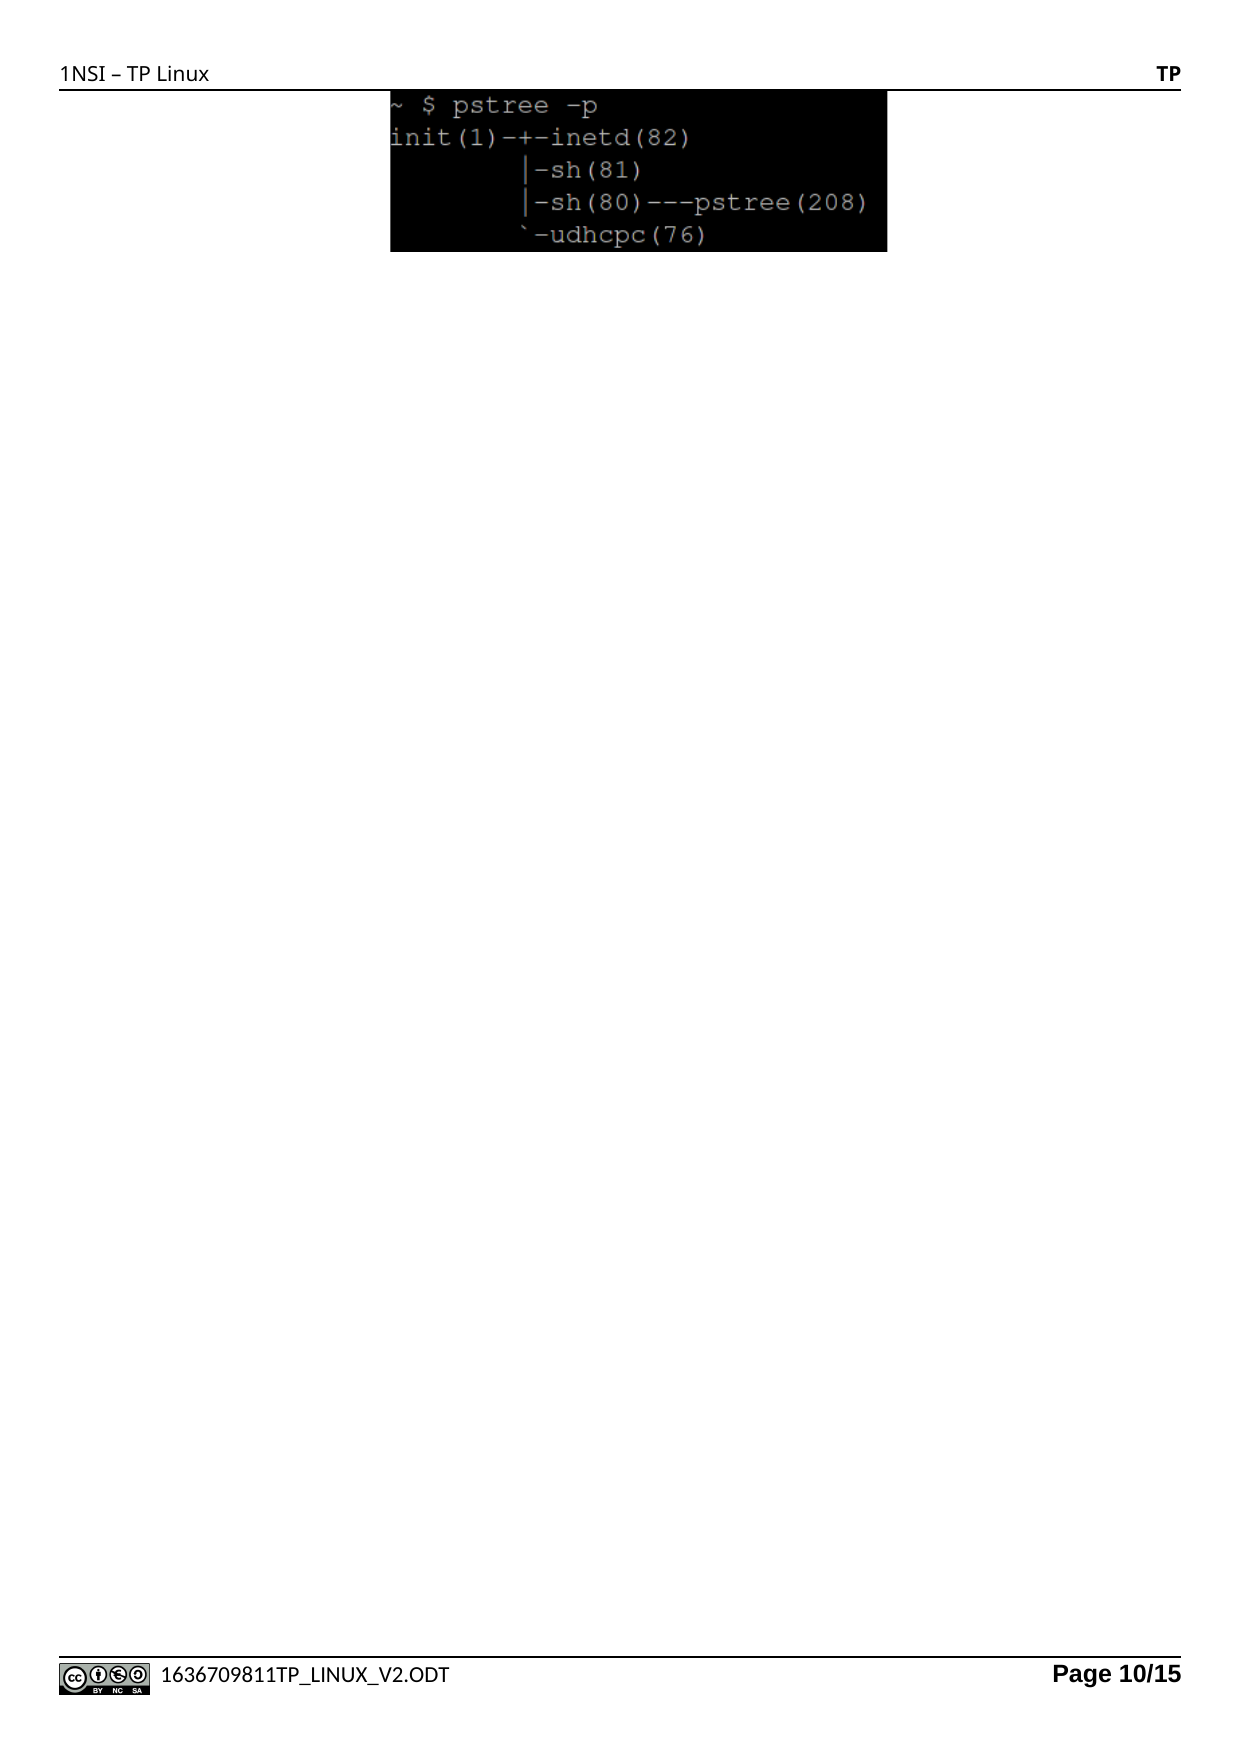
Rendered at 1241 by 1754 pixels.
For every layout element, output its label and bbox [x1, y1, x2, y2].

picture [390, 91, 888, 252]
picture [59, 1663, 150, 1695]
